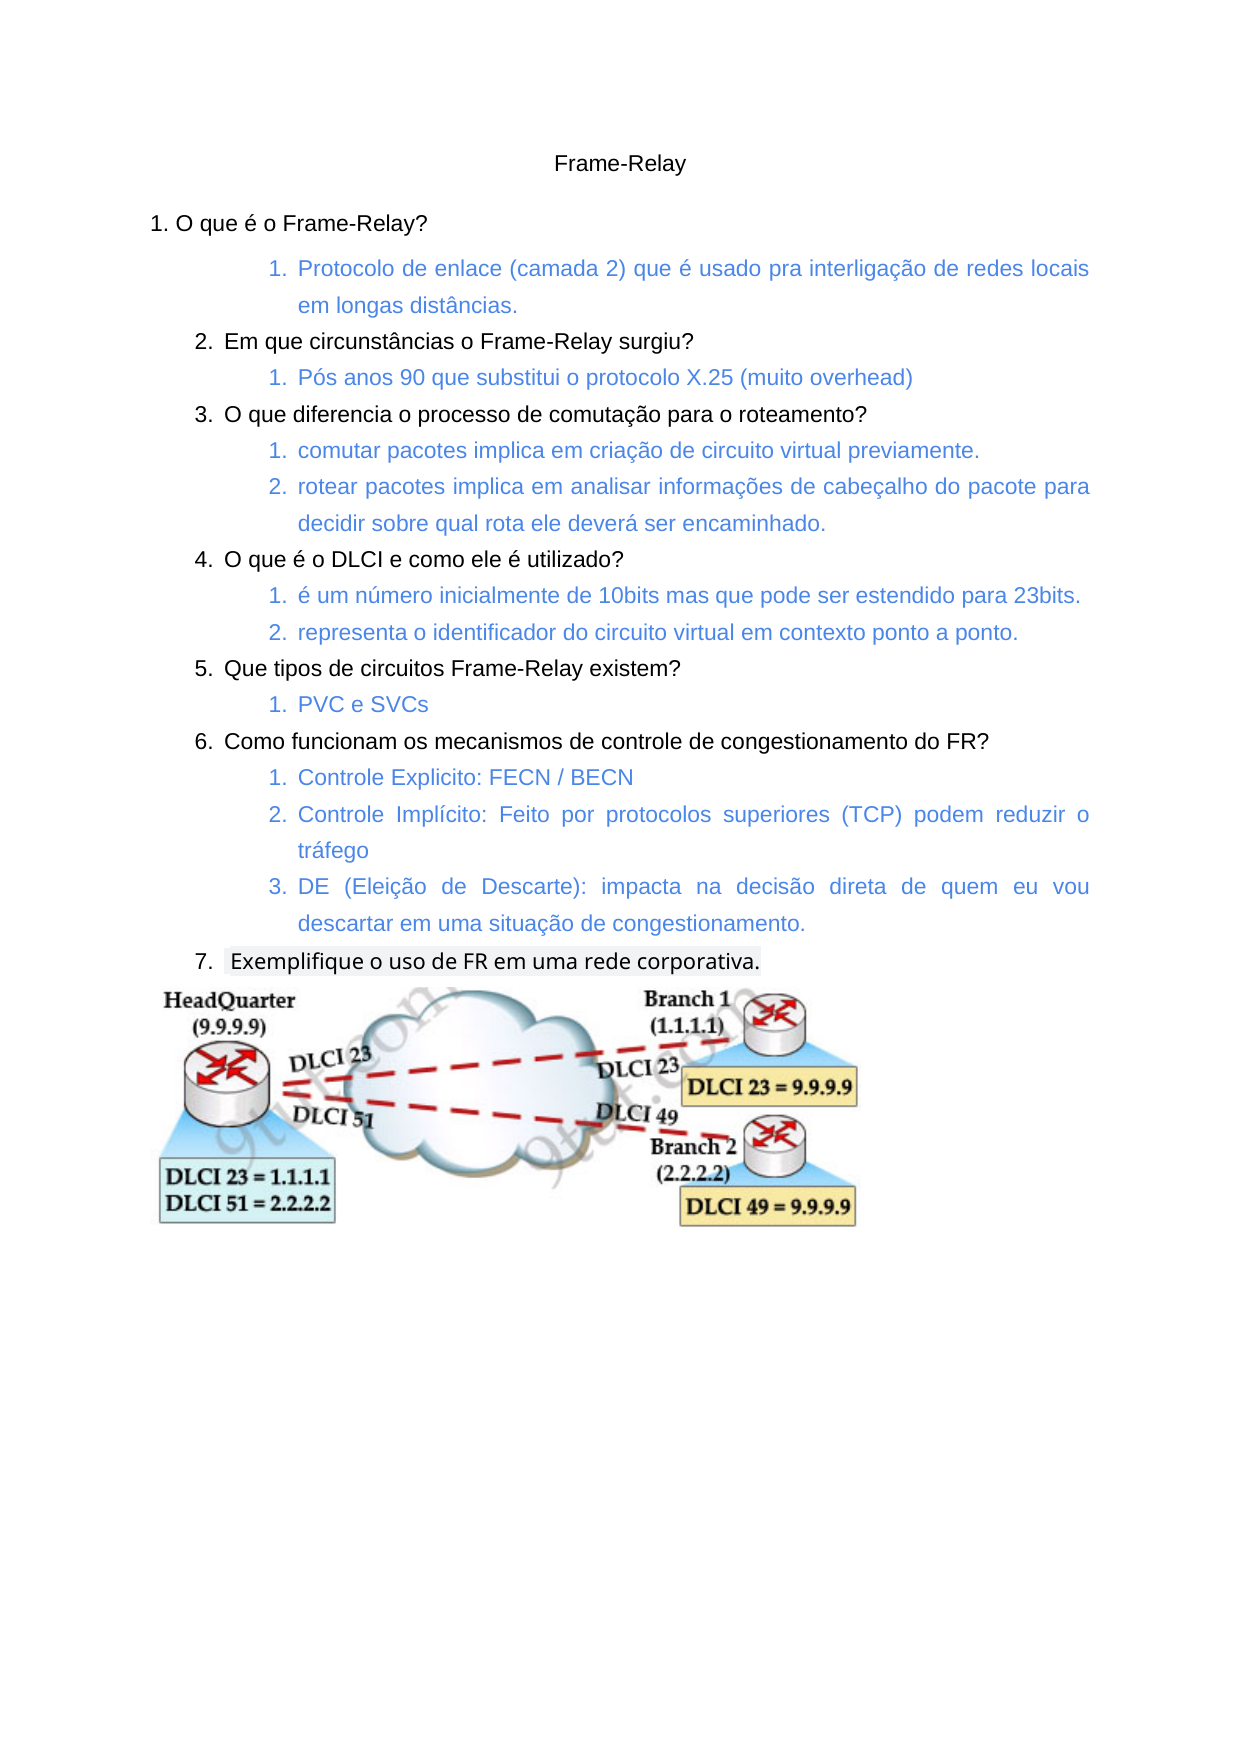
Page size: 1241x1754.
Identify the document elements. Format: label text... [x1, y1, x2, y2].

list representa o identificador do circuito virtual em contexto ponto a ponto. [268, 619, 1090, 645]
list Que tipos de circuitos Frame-Relay existem? [194, 655, 1090, 681]
list Exemplifique o uso de FR em uma rede corporativa. [194, 946, 1090, 976]
list DE (Eleição de Descarte): impacta na decisão direta de quem eu vou descartar em uma situação de congestionamento. [268, 873, 1090, 936]
list O que é o DLCI e como ele é utilizado? [194, 546, 1090, 572]
list rotear pacotes implica em analisar informações de cabeçalho do pacote para decidir sobre qual rota ele deverá ser encaminhado. [268, 473, 1090, 536]
list Controle Implícito: Feito por protocolos superiores (TCP) podem reduzir o tráfego [268, 801, 1090, 863]
text 1. O que é o Frame-Relay? [150, 210, 1090, 237]
list PVC e SVCs [268, 691, 1090, 718]
list Protocolo de enlace (camada 2) que é usado pra interligação de redes locais em longas distâncias. [268, 255, 1090, 318]
list Como funcionam os mecanismos de controle de congestionamento do FR? [194, 728, 1090, 754]
list Em que circunstâncias o Frame-Relay surgiu? [194, 328, 1090, 354]
text Frame-Relay [150, 150, 1090, 176]
list Controle Explicito: FECN / BECN [268, 764, 1090, 791]
list comutar pacotes implica em criação de circuito virtual previamente. [268, 437, 1090, 463]
picture [150, 987, 861, 1230]
list O que diferencia o processo de comutação para o roteamento? [194, 401, 1090, 427]
list Pós anos 90 que substitui o protocolo X.25 (muito overhead) [268, 364, 1090, 391]
list é um número inicialmente de 10bits mas que pode ser estendido para 23bits. [268, 582, 1090, 609]
